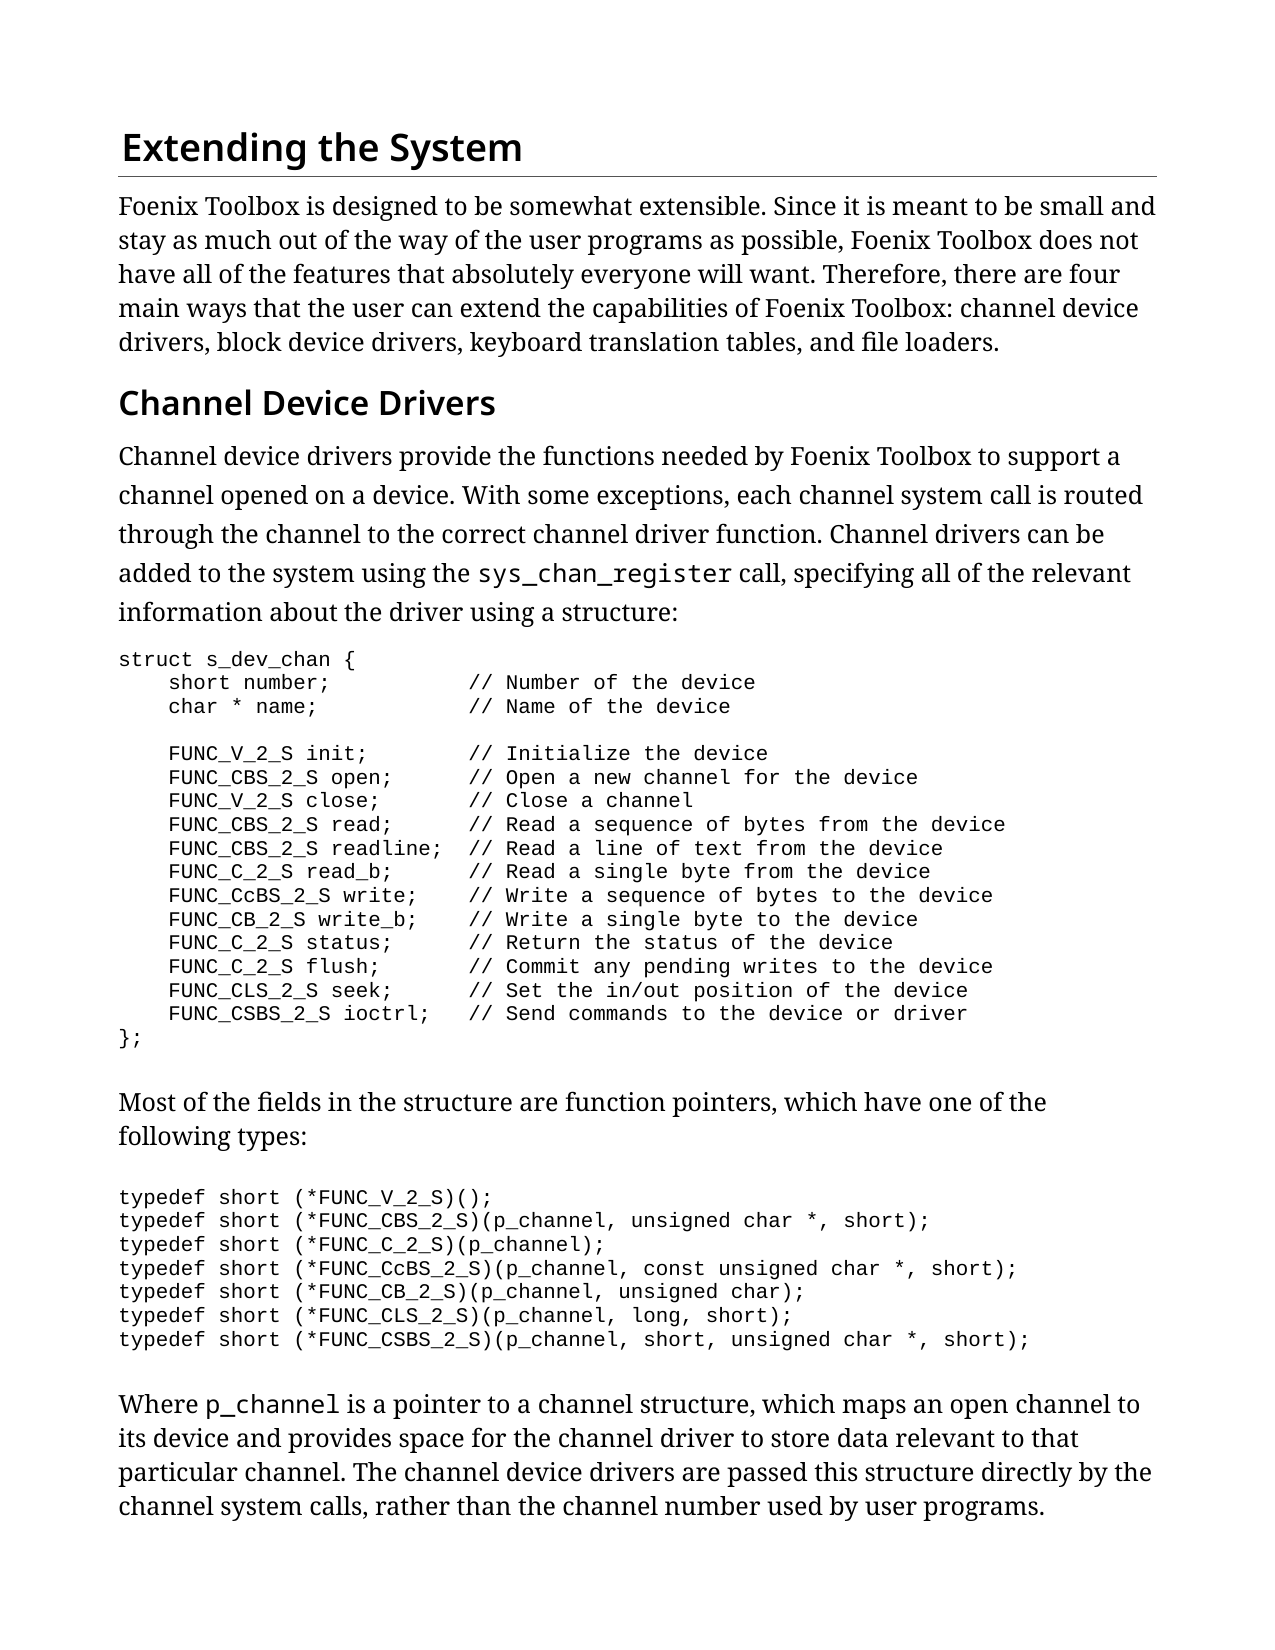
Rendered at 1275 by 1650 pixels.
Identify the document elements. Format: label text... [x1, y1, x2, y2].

text FUNC_CSBS_2_S ioctrl; // Send commands to the device or driver [118, 1003, 1157, 1027]
text FUNC_V_2_S init; // Initialize the device [118, 743, 1157, 767]
text FUNC_V_2_S close; // Close a channel [118, 790, 1157, 814]
text typedef short (*FUNC_CB_2_S)(p_channel, unsigned char); [118, 1281, 1157, 1305]
text typedef short (*FUNC_V_2_S)(); [118, 1187, 1157, 1210]
text }; [118, 1027, 1157, 1051]
text FUNC_CBS_2_S read; // Read a sequence of bytes from the device [118, 814, 1157, 838]
text FUNC_C_2_S flush; // Commit any pending writes to the device [118, 956, 1157, 979]
text typedef short (*FUNC_C_2_S)(p_channel); [118, 1234, 1157, 1258]
text FUNC_CLS_2_S seek; // Set the in/out position of the device [118, 979, 1157, 1003]
subtitle Extending the System [118, 118, 1157, 176]
text FUNC_C_2_S read_b; // Read a single byte from the device [118, 861, 1157, 885]
text FUNC_CB_2_S write_b; // Write a single byte to the device [118, 909, 1157, 932]
text typedef short (*FUNC_CBS_2_S)(p_channel, unsigned char *, short); [118, 1210, 1157, 1234]
text typedef short (*FUNC_CSBS_2_S)(p_channel, short, unsigned char *, short); [118, 1329, 1157, 1352]
text FUNC_CBS_2_S open; // Open a new channel for the device [118, 767, 1157, 790]
text short number; // Number of the device [118, 672, 1157, 696]
text FUNC_C_2_S status; // Return the status of the device [118, 932, 1157, 956]
text char * name; // Name of the device [118, 696, 1157, 719]
text FUNC_CcBS_2_S write; // Write a sequence of bytes to the device [118, 885, 1157, 909]
text Where p_channel is a pointer to a channel structure, which maps an open channel to its device and provides space for the channel driver to store data relevant to that particular channel. The channel device drivers are passed this structure directly by the channel system calls, rather than the channel number used by user programs. [118, 1386, 1157, 1523]
text Most of the fields in the structure are function pointers, which have one of the following types: [118, 1084, 1157, 1153]
text FUNC_CBS_2_S readline; // Read a line of text from the device [118, 838, 1157, 861]
text typedef short (*FUNC_CcBS_2_S)(p_channel, const unsigned char *, short); [118, 1258, 1157, 1281]
text struct s_dev_chan { [118, 648, 1157, 672]
text Foenix Toolbox is designed to be somewhat extensible. Since it is meant to be small and stay as much out of the way of the user programs as possible, Foenix Toolbox does not have all of the features that absolutely everyone will want. Therefore, there are four main ways that the user can extend the capabilities of Foenix Toolbox: channel device drivers, block device drivers, keyboard translation tables, and file loaders. [118, 189, 1157, 359]
text Channel device drivers provide the functions needed by Foenix Toolbox to support a channel opened on a device. With some exceptions, each channel system call is routed through the channel to the correct channel driver function. Channel drivers can be added to the system using the sys_chan_register call, specifying all of the relevant information about the driver using a structure: [118, 438, 1157, 629]
subtitle Channel Device Drivers [118, 380, 1157, 426]
text typedef short (*FUNC_CLS_2_S)(p_channel, long, short); [118, 1305, 1157, 1329]
